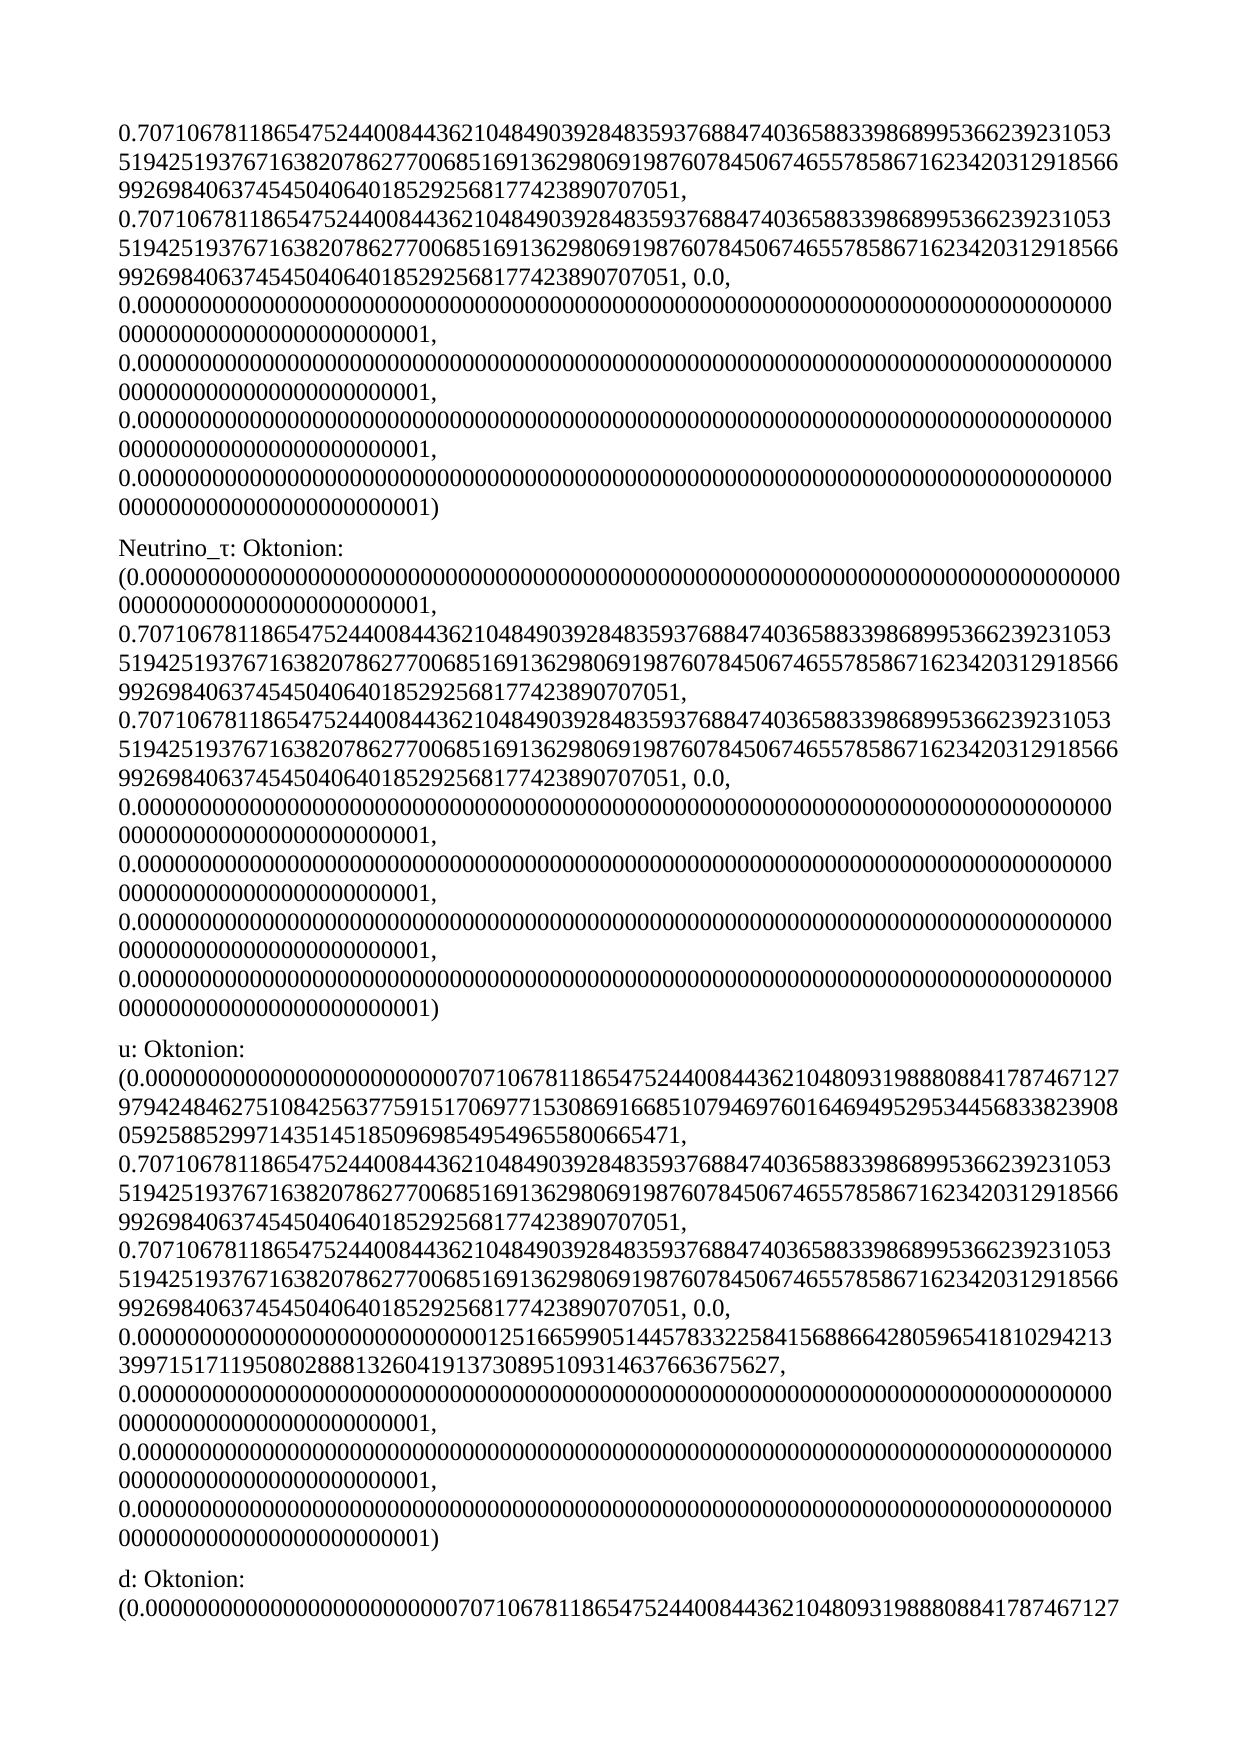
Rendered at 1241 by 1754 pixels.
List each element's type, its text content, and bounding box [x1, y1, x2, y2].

text u: Oktonion: (0.00000000000000000000000007071067811865475244008443621048093198880884178746712797942484627510842563775915170697715308691668510794697601646949529534456833823908059258852997143514518509698549549655800665471, 0.70710678118654752440084436210484903928483593768847403658833986899536623923105351942519376716382078627700685169136298069198760784506746557858671623420312918566992698406374545040640185292568177423890707051, 0.70710678118654752440084436210484903928483593768847403658833986899536623923105351942519376716382078627700685169136298069198760784506746557858671623420312918566992698406374545040640185292568177423890707051, 0.0, 0.00000000000000000000000000001251665990514457833225841568866428059654181029421339971517119508028881326041913730895109314637663675627, 0.0000000000000000000000000000000000000000000000000000000000000000000000000000000000000000000000000000001, 0.0000000000000000000000000000000000000000000000000000000000000000000000000000000000000000000000000000001, 0.0000000000000000000000000000000000000000000000000000000000000000000000000000000000000000000000000000001) [118, 1034, 1122, 1552]
text d: Oktonion: (0.000000000000000000000000070710678118654752440084436210480931988808841787467127 [118, 1564, 1122, 1622]
text 0.70710678118654752440084436210484903928483593768847403658833986899536623923105351942519376716382078627700685169136298069198760784506746557858671623420312918566992698406374545040640185292568177423890707051, 0.70710678118654752440084436210484903928483593768847403658833986899536623923105351942519376716382078627700685169136298069198760784506746557858671623420312918566992698406374545040640185292568177423890707051, 0.0, 0.0000000000000000000000000000000000000000000000000000000000000000000000000000000000000000000000000000001, 0.0000000000000000000000000000000000000000000000000000000000000000000000000000000000000000000000000000001, 0.0000000000000000000000000000000000000000000000000000000000000000000000000000000000000000000000000000001, 0.0000000000000000000000000000000000000000000000000000000000000000000000000000000000000000000000000000001) [118, 118, 1122, 521]
text Neutrino_τ: Oktonion: (0.0000000000000000000000000000000000000000000000000000000000000000000000000000000000000000000000000000001, 0.70710678118654752440084436210484903928483593768847403658833986899536623923105351942519376716382078627700685169136298069198760784506746557858671623420312918566992698406374545040640185292568177423890707051, 0.70710678118654752440084436210484903928483593768847403658833986899536623923105351942519376716382078627700685169136298069198760784506746557858671623420312918566992698406374545040640185292568177423890707051, 0.0, 0.0000000000000000000000000000000000000000000000000000000000000000000000000000000000000000000000000000001, 0.0000000000000000000000000000000000000000000000000000000000000000000000000000000000000000000000000000001, 0.0000000000000000000000000000000000000000000000000000000000000000000000000000000000000000000000000000001, 0.0000000000000000000000000000000000000000000000000000000000000000000000000000000000000000000000000000001) [118, 533, 1122, 1022]
